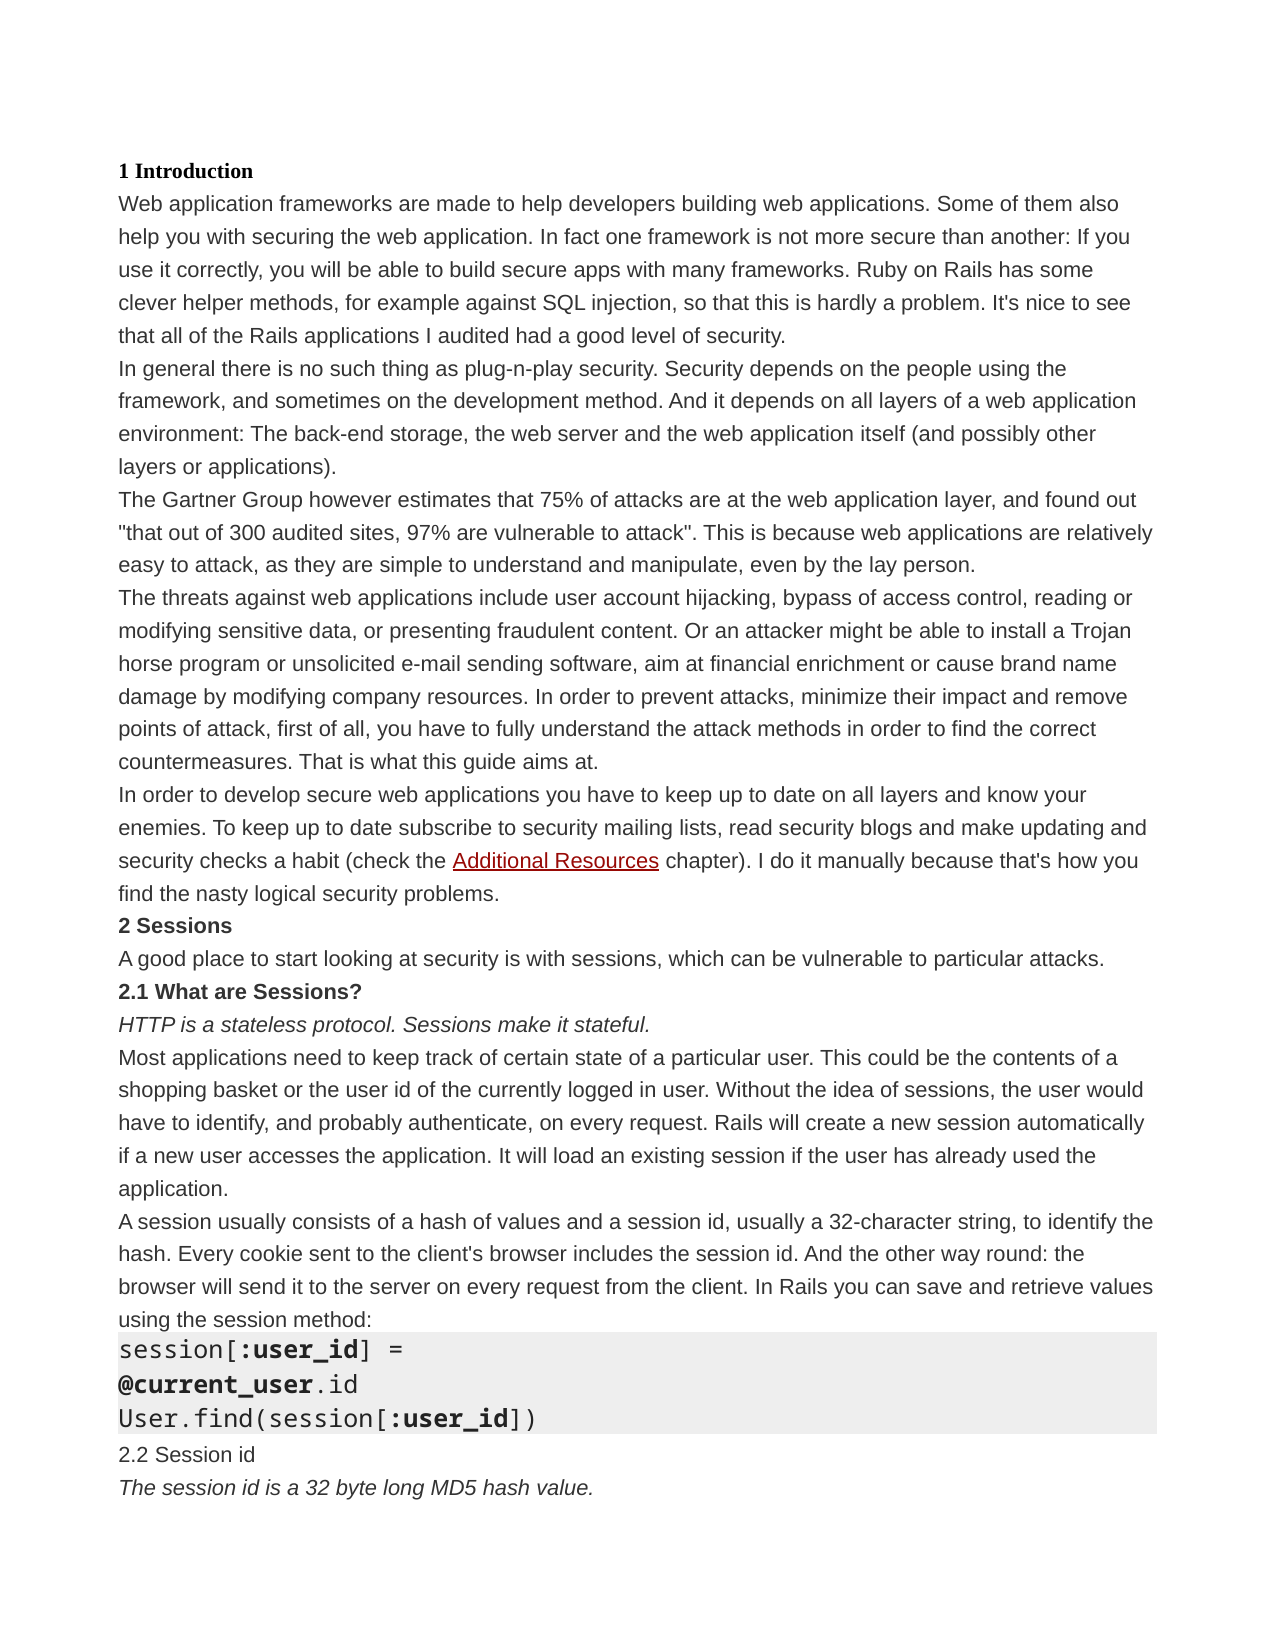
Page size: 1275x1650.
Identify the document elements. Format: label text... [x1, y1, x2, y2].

text The threats against web applications include user account hijacking, bypass of access control, reading or modifying sensitive data, or presenting fraudulent content. Or an attacker might be able to install a Trojan horse program or unsolicited e-mail sending software, aim at financial enrichment or cause brand name damage by modifying company resources. In order to prevent attacks, minimize their impact and remove points of attack, first of all, you have to fully understand the attack methods in order to find the correct countermeasures. That is what this guide aims at. [118, 577, 1157, 774]
text In order to develop secure web applications you have to keep up to date on all layers and know your enemies. To keep up to date subscribe to security mailing lists, read security blogs and make updating and security checks a habit (check the Additional Resources chapter). I do it manually because that's how you find the nasty logical security problems. [118, 774, 1157, 906]
text Most applications need to keep track of certain state of a particular user. This could be the contents of a shopping basket or the user id of the currently logged in user. Without the idea of sessions, the user would have to identify, and probably authenticate, on every request. Rails will create a new session automatically if a new user accesses the application. It will load an existing session if the user has already used the application. [118, 1037, 1157, 1201]
subtitle 2.2 Session id [118, 1434, 1157, 1467]
text A good place to start looking at security is with sessions, which can be vulnerable to particular attacks. [118, 938, 1157, 971]
subtitle 1 Introduction [118, 151, 1157, 184]
text In general there is no such thing as plug-n-play security. Security depends on the people using the framework, and sometimes on the development method. And it depends on all layers of a web application environment: The back-end storage, the web server and the web application itself (and possibly other layers or applications). [118, 348, 1157, 479]
text The Gartner Group however estimates that 75% of attacks are at the web application layer, and found out "that out of 300 audited sites, 97% are vulnerable to attack". This is because web applications are relatively easy to attack, as they are simple to understand and manipulate, even by the lay person. [118, 479, 1157, 577]
text The session id is a 32 byte long MD5 hash value. [118, 1467, 1157, 1500]
table_header session[:user_id] = @current_user.id User.find(session[:user_id]) [118, 1332, 612, 1434]
subtitle 2.1 What are Sessions? [118, 971, 1157, 1004]
text Web application frameworks are made to help developers building web applications. Some of them also help you with securing the web application. In fact one framework is not more secure than another: If you use it correctly, you will be able to build secure apps with many frameworks. Ruby on Rails has some clever helper methods, for example against SQL injection, so that this is hardly a problem. It's nice to see that all of the Rails applications I audited had a good level of security. [118, 184, 1157, 348]
text A session usually consists of a hash of values and a session id, usually a 32-character string, to identify the hash. Every cookie sent to the client's browser includes the session id. And the other way round: the browser will send it to the server on every request from the client. In Rails you can save and retrieve values using the session method: [118, 1201, 1157, 1332]
text HTTP is a stateless protocol. Sessions make it stateful. [118, 1004, 1157, 1037]
subtitle 2 Sessions [118, 906, 1157, 938]
